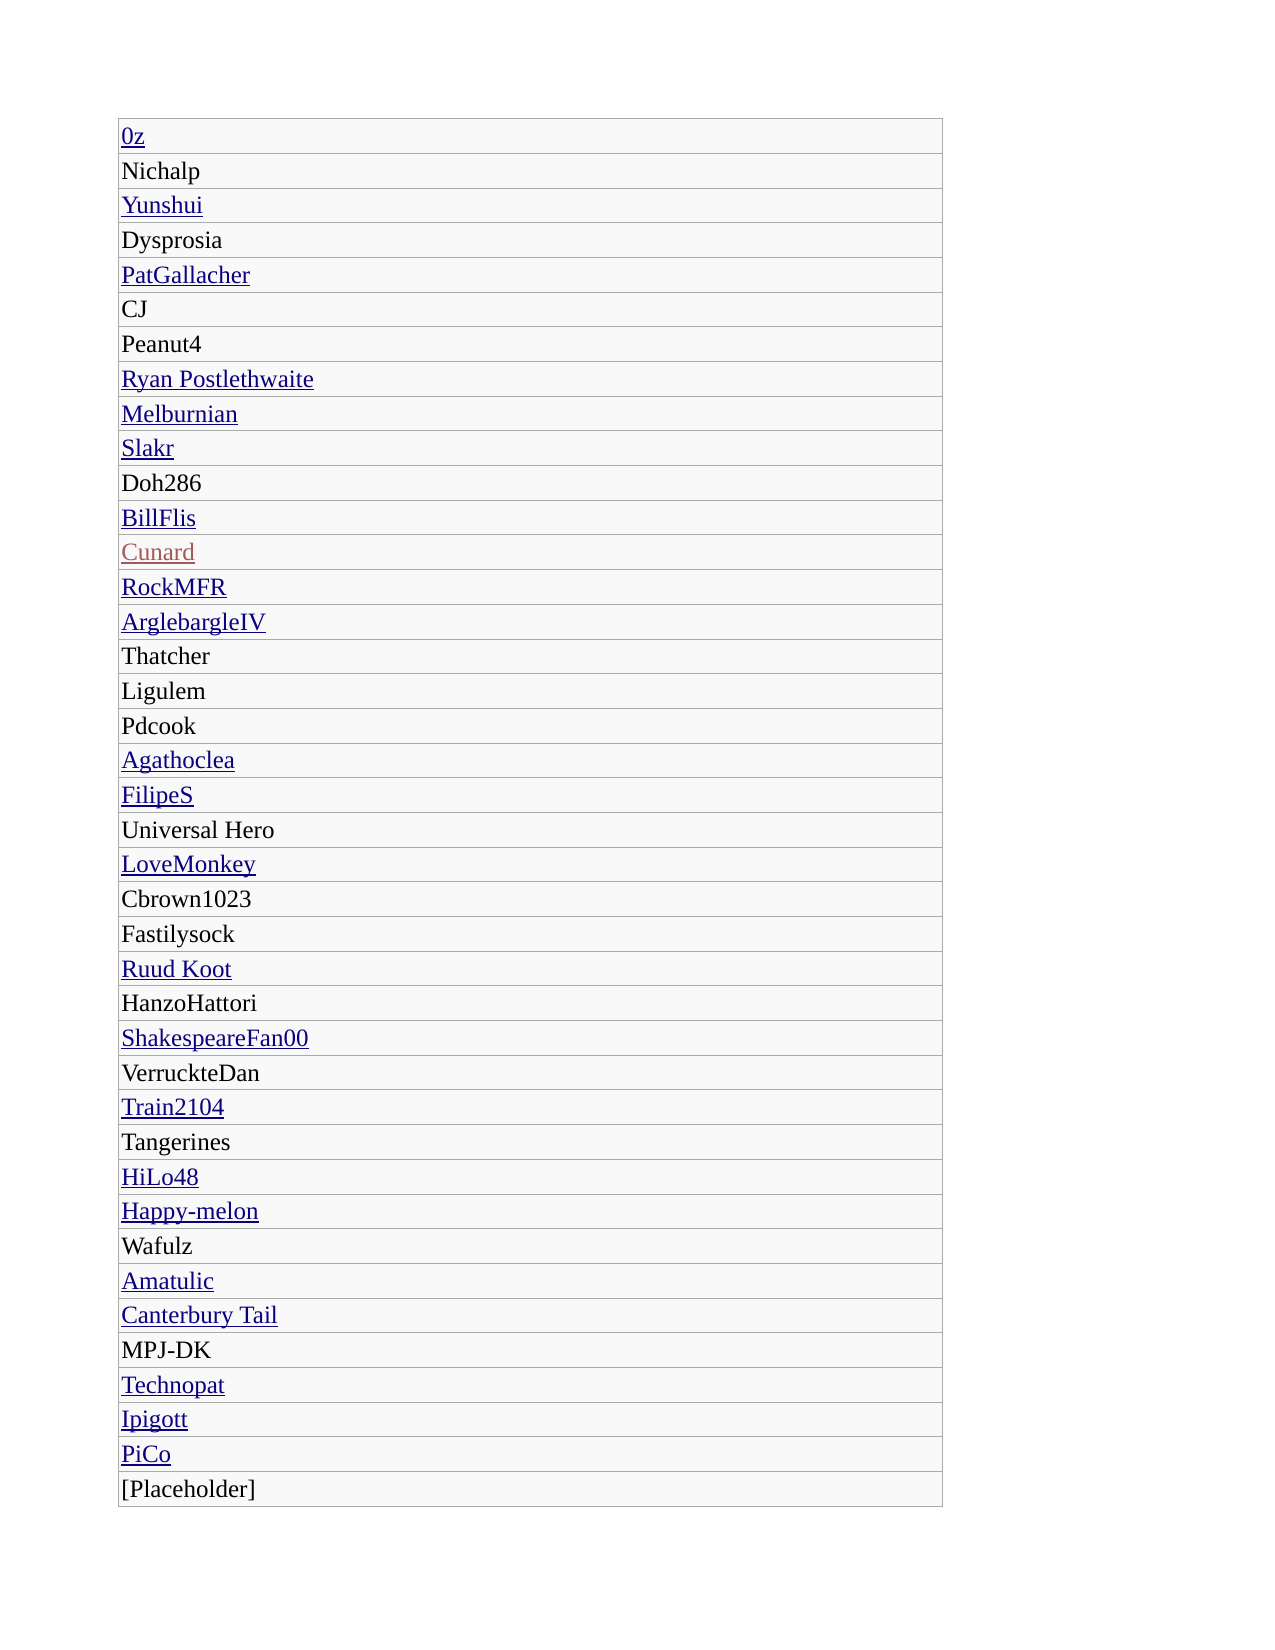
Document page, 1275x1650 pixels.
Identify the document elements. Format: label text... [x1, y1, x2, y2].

table_cell Wafulz [119, 1229, 942, 1263]
table_cell Yunshui [119, 189, 942, 222]
table_cell HanzoHattori [119, 986, 942, 1020]
table_cell MPJ-DK [119, 1333, 942, 1367]
table_cell Ligulem [119, 674, 942, 708]
table_cell Nichalp [119, 154, 942, 187]
table_cell Dysprosia [119, 223, 942, 257]
table_cell 0z [119, 119, 942, 153]
table_cell RockMFR [119, 570, 942, 604]
table_cell BillFlis [119, 501, 942, 534]
table_cell FilipeS [119, 778, 942, 812]
table_cell ShakespeareFan00 [119, 1021, 942, 1055]
table_cell Tangerines [119, 1125, 942, 1159]
table_cell Cunard [119, 535, 942, 569]
table_cell ArglebargleIV [119, 605, 942, 638]
table_cell Ryan Postlethwaite [119, 362, 942, 396]
table_cell Ipigott [119, 1403, 942, 1436]
table_cell [Placeholder] [119, 1472, 942, 1506]
table_cell Fastilysock [119, 917, 942, 951]
table_cell Train2104 [119, 1090, 942, 1124]
table_cell Slakr [119, 431, 942, 465]
table_cell HiLo48 [119, 1160, 942, 1193]
table_cell VerruckteDan [119, 1056, 942, 1089]
table_cell Amatulic [119, 1264, 942, 1297]
table_cell CJ [119, 293, 942, 326]
table_cell Melburnian [119, 397, 942, 430]
table_cell Peanut4 [119, 327, 942, 361]
table_cell PiCo [119, 1437, 942, 1471]
table_cell PatGallacher [119, 258, 942, 292]
table_cell LoveMonkey [119, 848, 942, 881]
table_cell Agathoclea [119, 744, 942, 777]
table_cell Ruud Koot [119, 952, 942, 985]
table_cell Cbrown1023 [119, 882, 942, 916]
table_cell Universal Hero [119, 813, 942, 847]
table_cell Thatcher [119, 640, 942, 673]
table_cell Technopat [119, 1368, 942, 1402]
table_cell Canterbury Tail [119, 1299, 942, 1332]
table_cell Pdcook [119, 709, 942, 742]
table_cell Happy-melon [119, 1195, 942, 1228]
table_cell Doh286 [119, 466, 942, 500]
